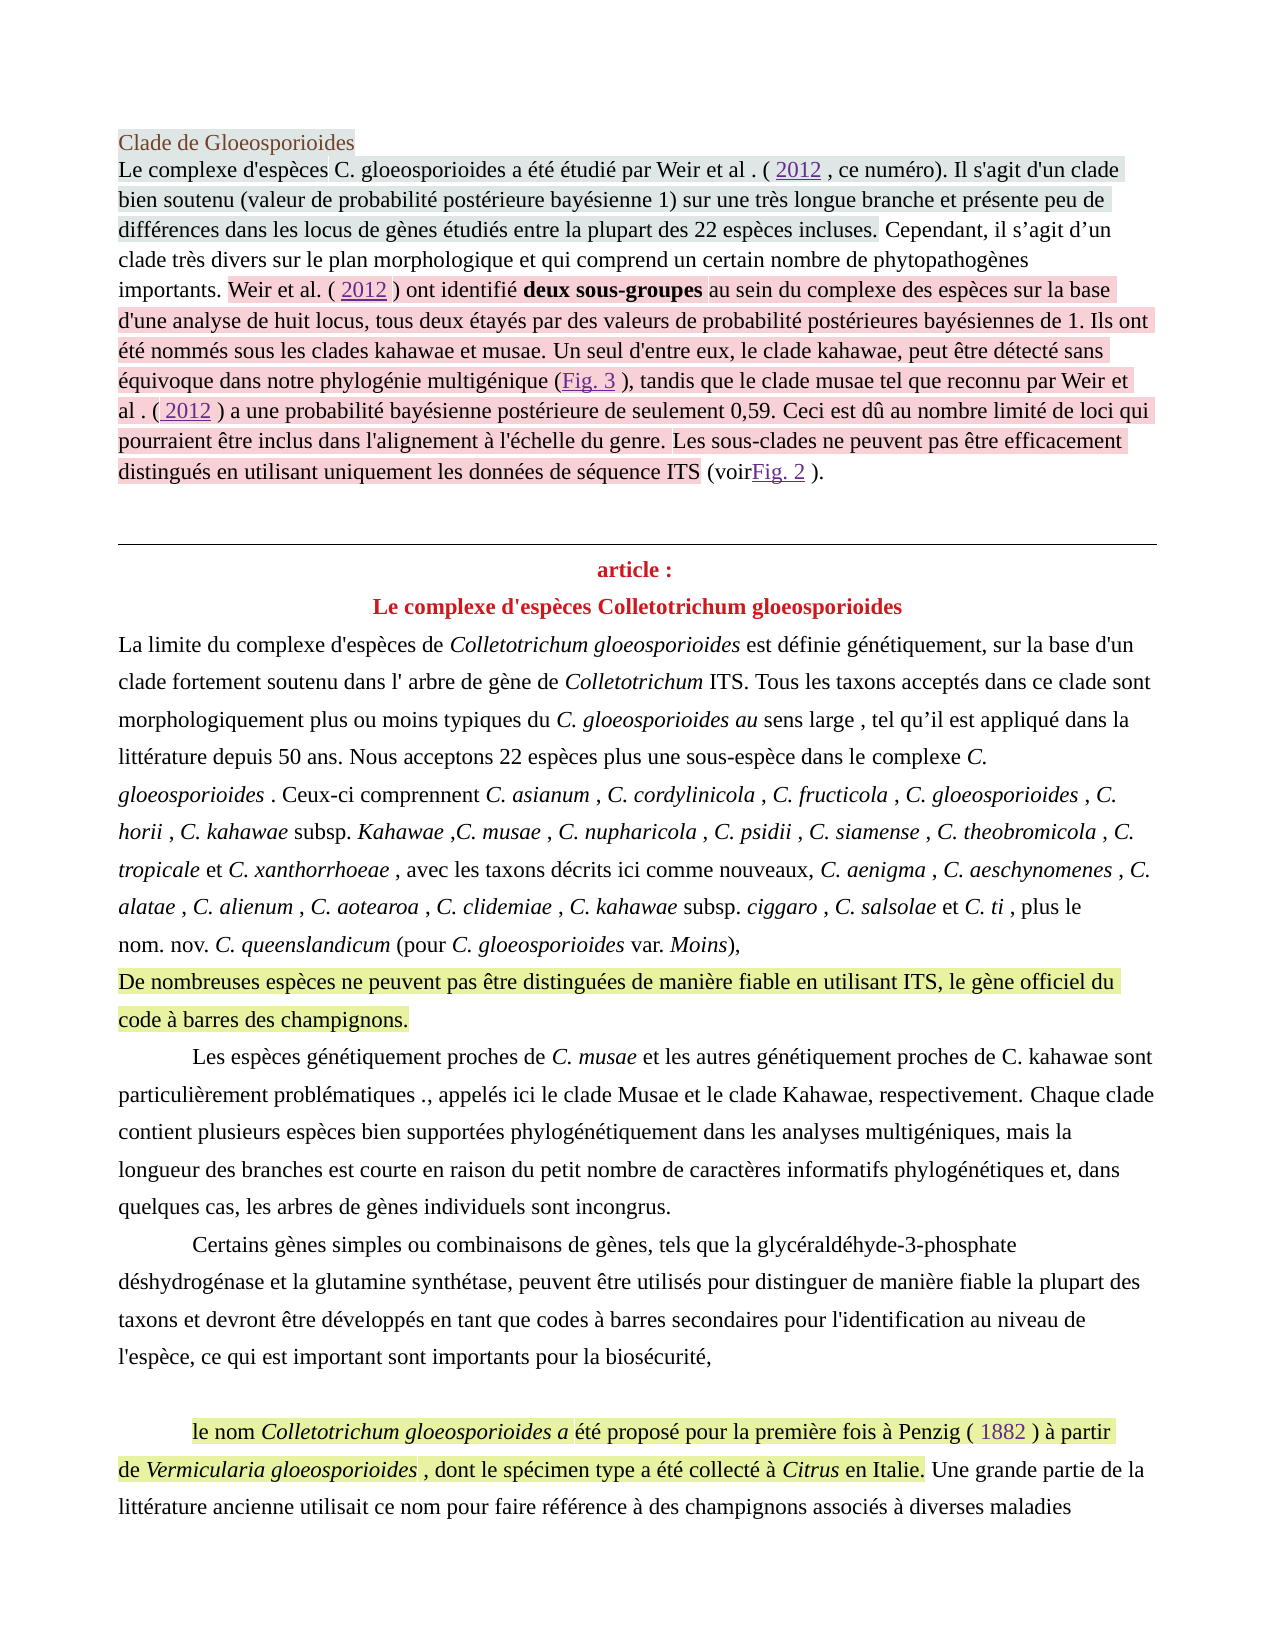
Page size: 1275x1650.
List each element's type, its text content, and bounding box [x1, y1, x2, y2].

text De nombreuses espèces ne peuvent pas être distinguées de manière fiable en utilisant ITS, le gène officiel du code à barres des champignons. [118, 957, 1157, 1032]
text Certains gènes simples ou combinaisons de gènes, tels que la glycéraldéhyde-3-phosphate déshydrogénase et la glutamine synthétase, peuvent être utilisés pour distinguer de manière fiable la plupart des taxons et devront être développés en tant que codes à barres secondaires pour l'identification au niveau de l'espèce, ce qui est important sont importants pour la biosécurité, [118, 1219, 1157, 1369]
text le nom Colletotrichum gloeosporioides a été proposé pour la première fois à Penzig ( 1882 ) à partir de Vermicularia gloeosporioides , dont le spécimen type a été collecté à Citrus en Italie. Une grande partie de la littérature ancienne utilisait ce nom pour faire référence à des champignons associés à diverses maladies [118, 1407, 1157, 1519]
subtitle article : [118, 545, 1157, 582]
text La limite du complexe d'espèces de Colletotrichum gloeosporioides est définie génétiquement, sur la base d'un clade fortement soutenu dans l' arbre de gène de Colletotrichum ITS. Tous les taxons acceptés dans ce clade sont morphologiquement plus ou moins typiques du C. gloeosporioides au sens large , tel qu’il est appliqué dans la littérature depuis 50 ans. Nous acceptons 22 espèces plus une sous-espèce dans le complexe C. gloeosporioides . Ceux-ci comprennent C. asianum , C. cordylinicola , C. fructicola , C. gloeosporioides , C. horii , C. kahawae subsp. Kahawae ,C. musae , C. nupharicola , C. psidii , C. siamense , C. theobromicola , C. tropicale et C. xanthorrhoeae , avec les taxons décrits ici comme nouveaux, C. aenigma , C. aeschynomenes , C. alatae , C. alienum , C. aotearoa , C. clidemiae , C. kahawae subsp. ciggaro , C. salsolae et C. ti , plus le nom. nov. C. queenslandicum (pour C. gloeosporioides var. Moins), [118, 619, 1157, 957]
subtitle Clade de Gloeosporioides [118, 118, 1157, 156]
text Le complexe d'espèces C. gloeosporioides a été étudié par Weir et al . ( 2012 , ce numéro). Il s'agit d'un clade bien soutenu (valeur de probabilité postérieure bayésienne 1) sur une très longue branche et présente peu de différences dans les locus de gènes étudiés entre la plupart des 22 espèces incluses. Cependant, il s’agit d’un clade très divers sur le plan morphologique et qui comprend un certain nombre de phytopathogènes importants. Weir et al. ( 2012 ) ont identifié deux sous-groupes au sein du complexe des espèces sur la base d'une analyse de huit locus, tous deux étayés par des valeurs de probabilité postérieures bayésiennes de 1. Ils ont été nommés sous les clades kahawae et musae. Un seul d'entre eux, le clade kahawae, peut être détecté sans équivoque dans notre phylogénie multigénique (Fig. 3 ), tandis que le clade musae tel que reconnu par Weir et al . ( 2012 ) a une probabilité bayésienne postérieure de seulement 0,59. Ceci est dû au nombre limité de loci qui pourraient être inclus dans l'alignement à l'échelle du genre. Les sous-clades ne peuvent pas être efficacement distingués en utilisant uniquement les données de séquence ITS (voirFig. 2 ). [118, 156, 1157, 484]
text Les espèces génétiquement proches de C. musae et les autres génétiquement proches de C. kahawae sont particulièrement problématiques ., appelés ici le clade Musae et le clade Kahawae, respectivement. Chaque clade contient plusieurs espèces bien supportées phylogénétiquement dans les analyses multigéniques, mais la longueur des branches est courte en raison du petit nombre de caractères informatifs phylogénétiques et, dans quelques cas, les arbres de gènes individuels sont incongrus. [118, 1032, 1157, 1219]
subtitle Le complexe d'espèces Colletotrichum gloeosporioides [118, 582, 1157, 619]
